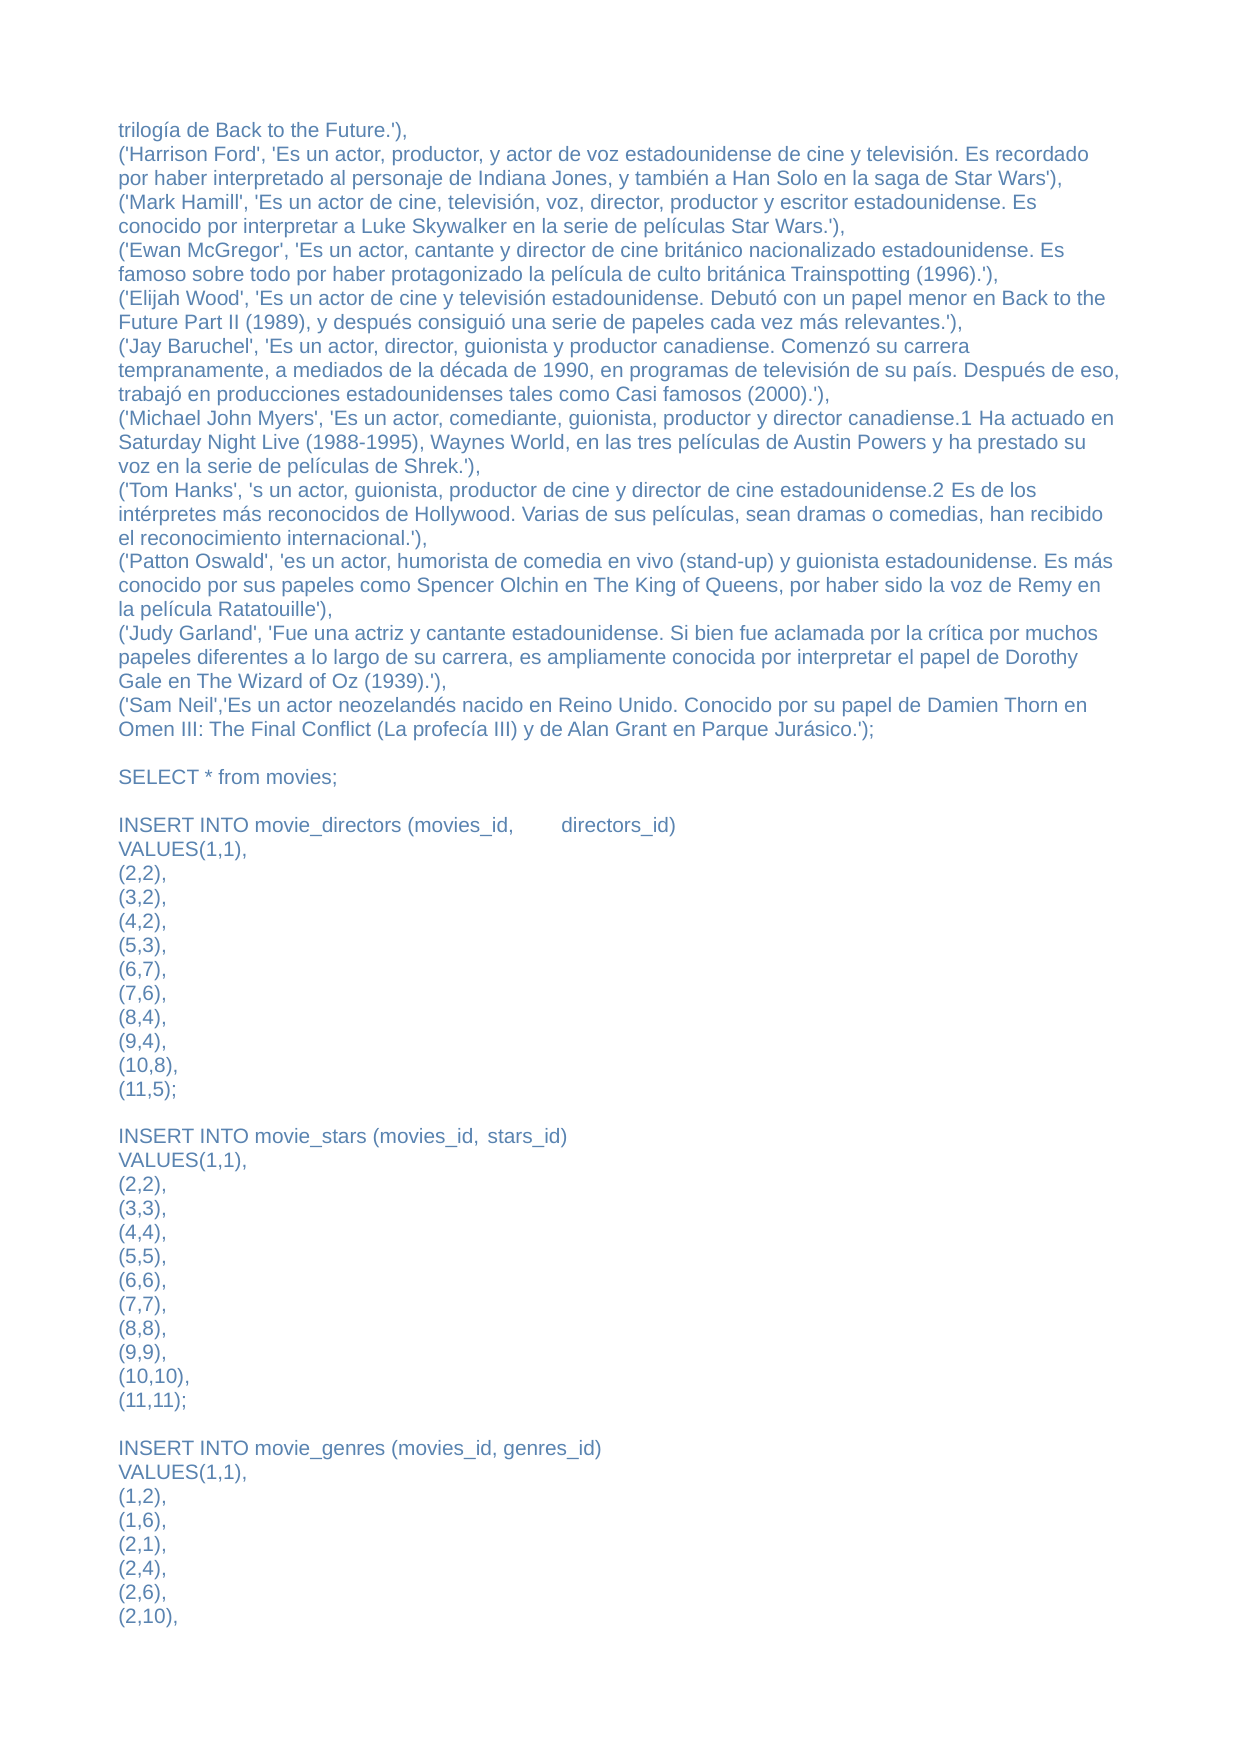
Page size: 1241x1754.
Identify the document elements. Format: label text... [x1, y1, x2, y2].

text trilogía de Back to the Future.'), ('Harrison Ford', 'Es un actor, productor, y actor de voz estadounidense de cine y televisión. Es recordado por haber interpretado al personaje de Indiana Jones, y también a Han Solo en la saga de Star Wars'), ('Mark Hamill', 'Es un actor de cine, televisión, voz, director, productor y escritor estadounidense. Es conocido por interpretar a Luke Skywalker en la serie de películas Star Wars.'), ('Ewan McGregor', 'Es un actor, cantante y director de cine británico nacionalizado estadounidense. Es famoso sobre todo por haber protagonizado la película de culto británica Trainspotting (1996).'), ('Elijah Wood', 'Es un actor de cine y televisión estadounidense. Debutó con un papel menor en Back to the Future Part II (1989), y después consiguió una serie de papeles cada vez más relevantes.'), ('Jay Baruchel', 'Es un actor, director, guionista y productor canadiense. Comenzó su carrera tempranamente, a mediados de la década de 1990, en programas de televisión de su país. Después de eso, trabajó en producciones estadounidenses tales como Casi famosos (2000).'), ('Michael John Myers', 'Es un actor, comediante, guionista, productor y director canadiense.1​ Ha actuado en Saturday Night Live (1988-1995), Waynes World, en las tres películas de Austin Powers y ha prestado su voz en la serie de películas de Shrek.'), ('Tom Hanks', 's un actor, guionista, productor de cine y director de cine estadounidense.2​ Es de los intérpretes más reconocidos de Hollywood. Varias de sus películas, sean dramas o comedias, han recibido el reconocimiento internacional.'), ('Patton Oswald', 'es un actor, humorista de comedia en vivo (stand-up) y guionista estadounidense. Es más conocido por sus papeles como Spencer Olchin en The King of Queens, por haber sido la voz de Remy en la película Ratatouille'), ('Judy Garland', 'Fue una actriz y cantante estadounidense. Si bien fue aclamada por la crítica por muchos papeles diferentes a lo largo de su carrera, es ampliamente conocida por interpretar el papel de Dorothy Gale en The Wizard of Oz (1939).'), ('Sam Neil','Es un actor neozelandés nacido en Reino Unido. Conocido por su papel de Damien Thorn en Omen III: The Final Conflict (La profecía III) y de Alan Grant en Parque Jurásico.'); SELECT * from movies; INSERT INTO movie_directors (movies_id, directors_id) VALUES(1,1), (2,2), (3,2), (4,2), (5,3), (6,7), (7,6), (8,4), (9,4), (10,8), (11,5); INSERT INTO movie_stars (movies_id, stars_id) VALUES(1,1), (2,2), (3,3), (4,4), (5,5), (6,6), (7,7), (8,8), (9,9), (10,10), (11,11); INSERT INTO movie_genres (movies_id, genres_id) VALUES(1,1), (1,2), (1,6), (2,1), (2,4), (2,6), (2,10), [118, 118, 1122, 1627]
